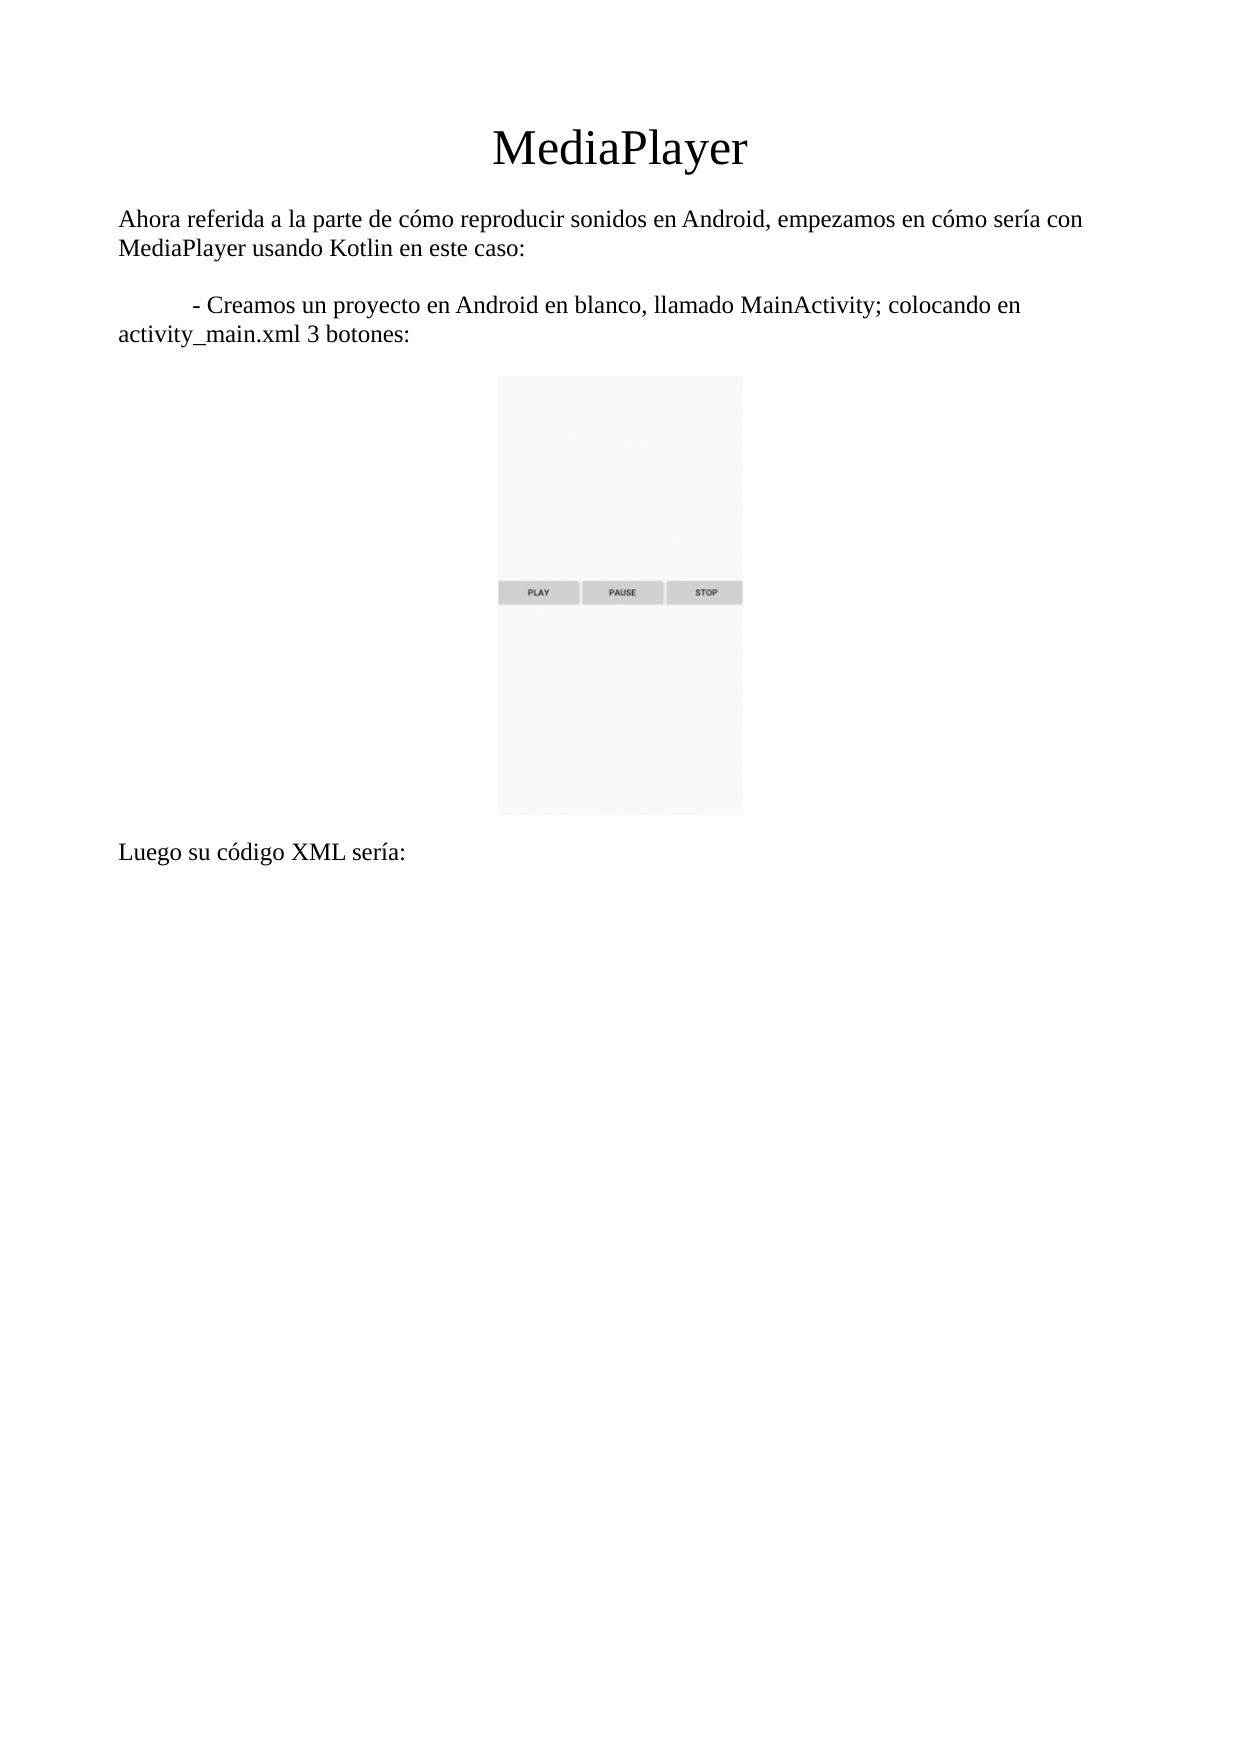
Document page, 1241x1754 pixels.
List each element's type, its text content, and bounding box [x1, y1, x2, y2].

text MediaPlayer [118, 118, 1122, 176]
text Luego su código XML sería: [118, 837, 1122, 866]
text Ahora referida a la parte de cómo reproducir sonidos en Android, empezamos en cómo sería con MediaPlayer usando Kotlin en este caso: [118, 204, 1122, 262]
picture [497, 376, 743, 815]
text - Creamos un proyecto en Android en blanco, llamado MainActivity; colocando en activity_main.xml 3 botones: [118, 291, 1122, 348]
